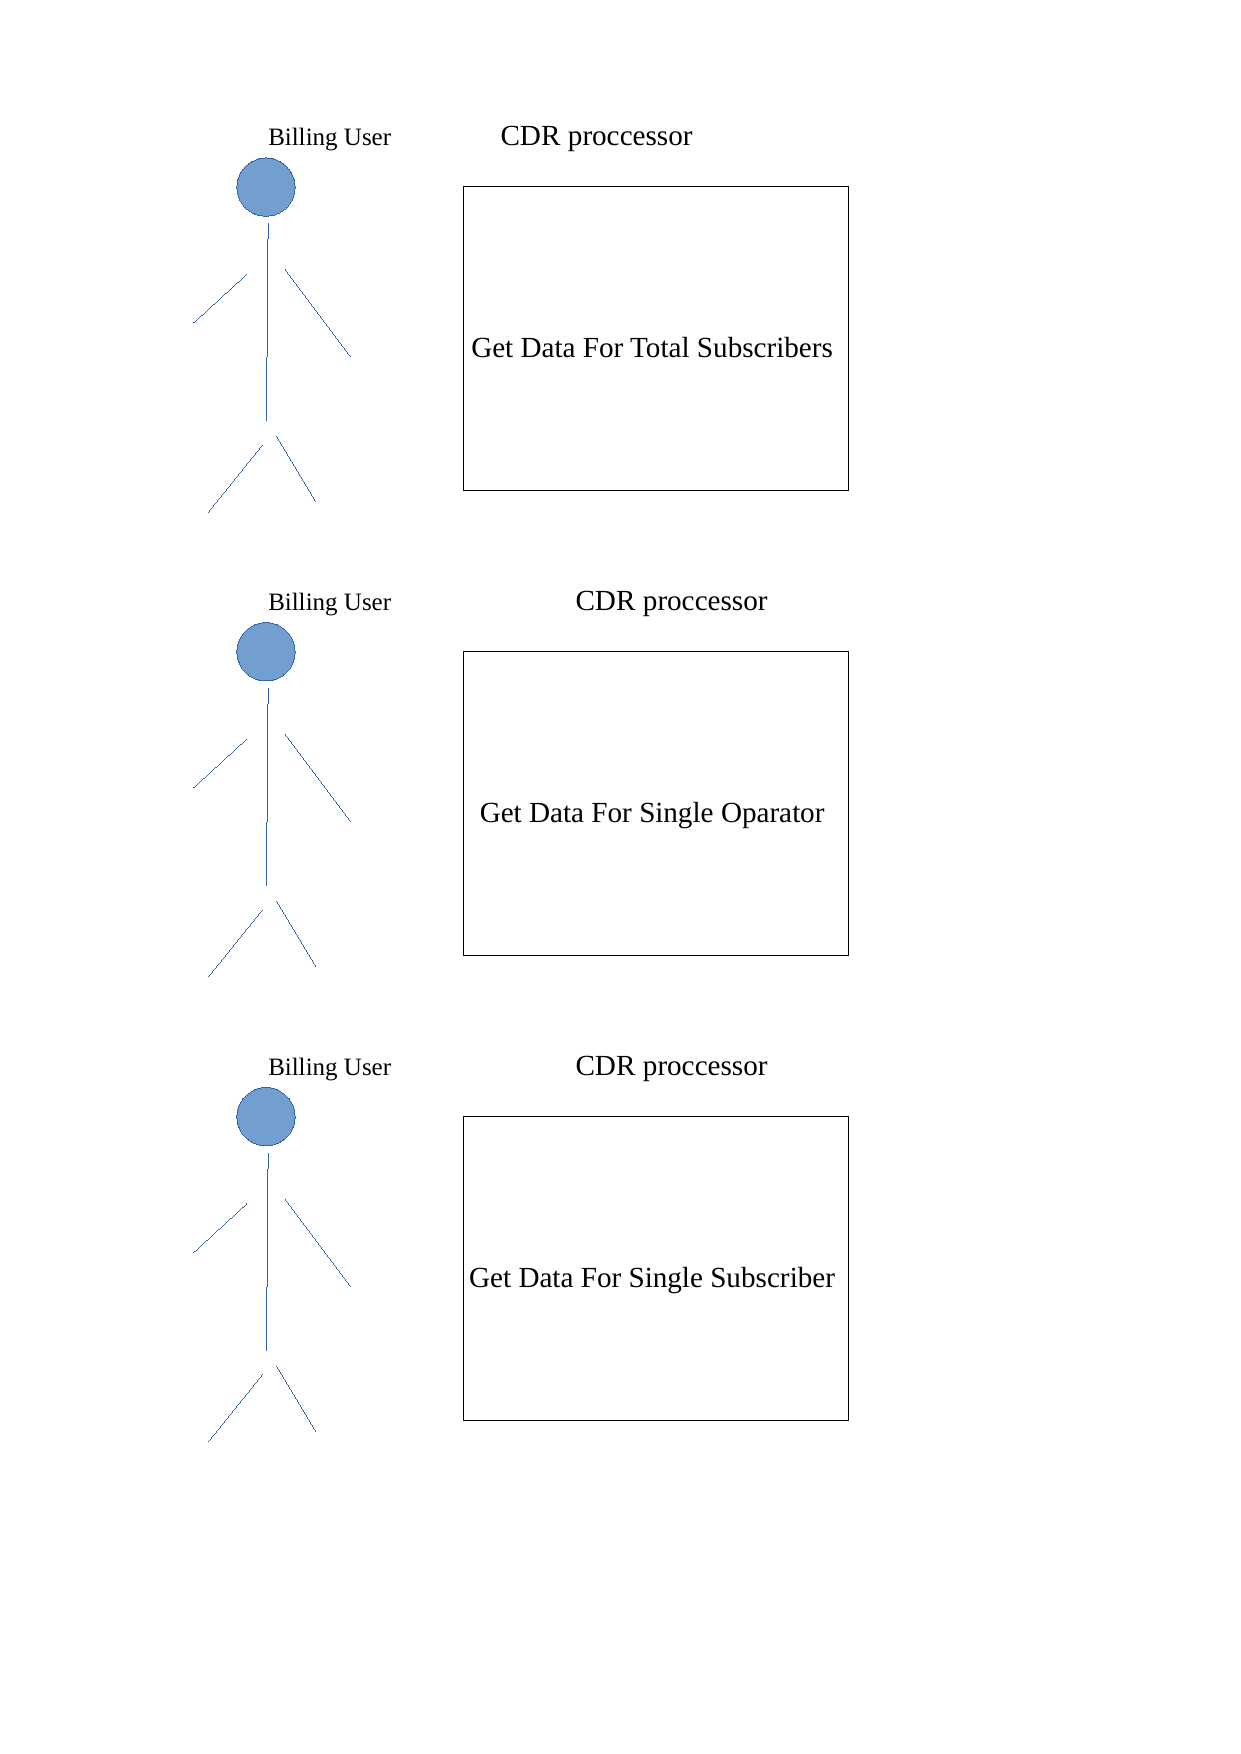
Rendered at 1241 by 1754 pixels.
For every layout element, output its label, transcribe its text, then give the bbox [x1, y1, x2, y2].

text Billing User CDR proccessor [118, 118, 1122, 152]
text Billing User CDR proccessor [118, 1048, 1122, 1081]
text Billing User CDR proccessor [118, 583, 1122, 616]
